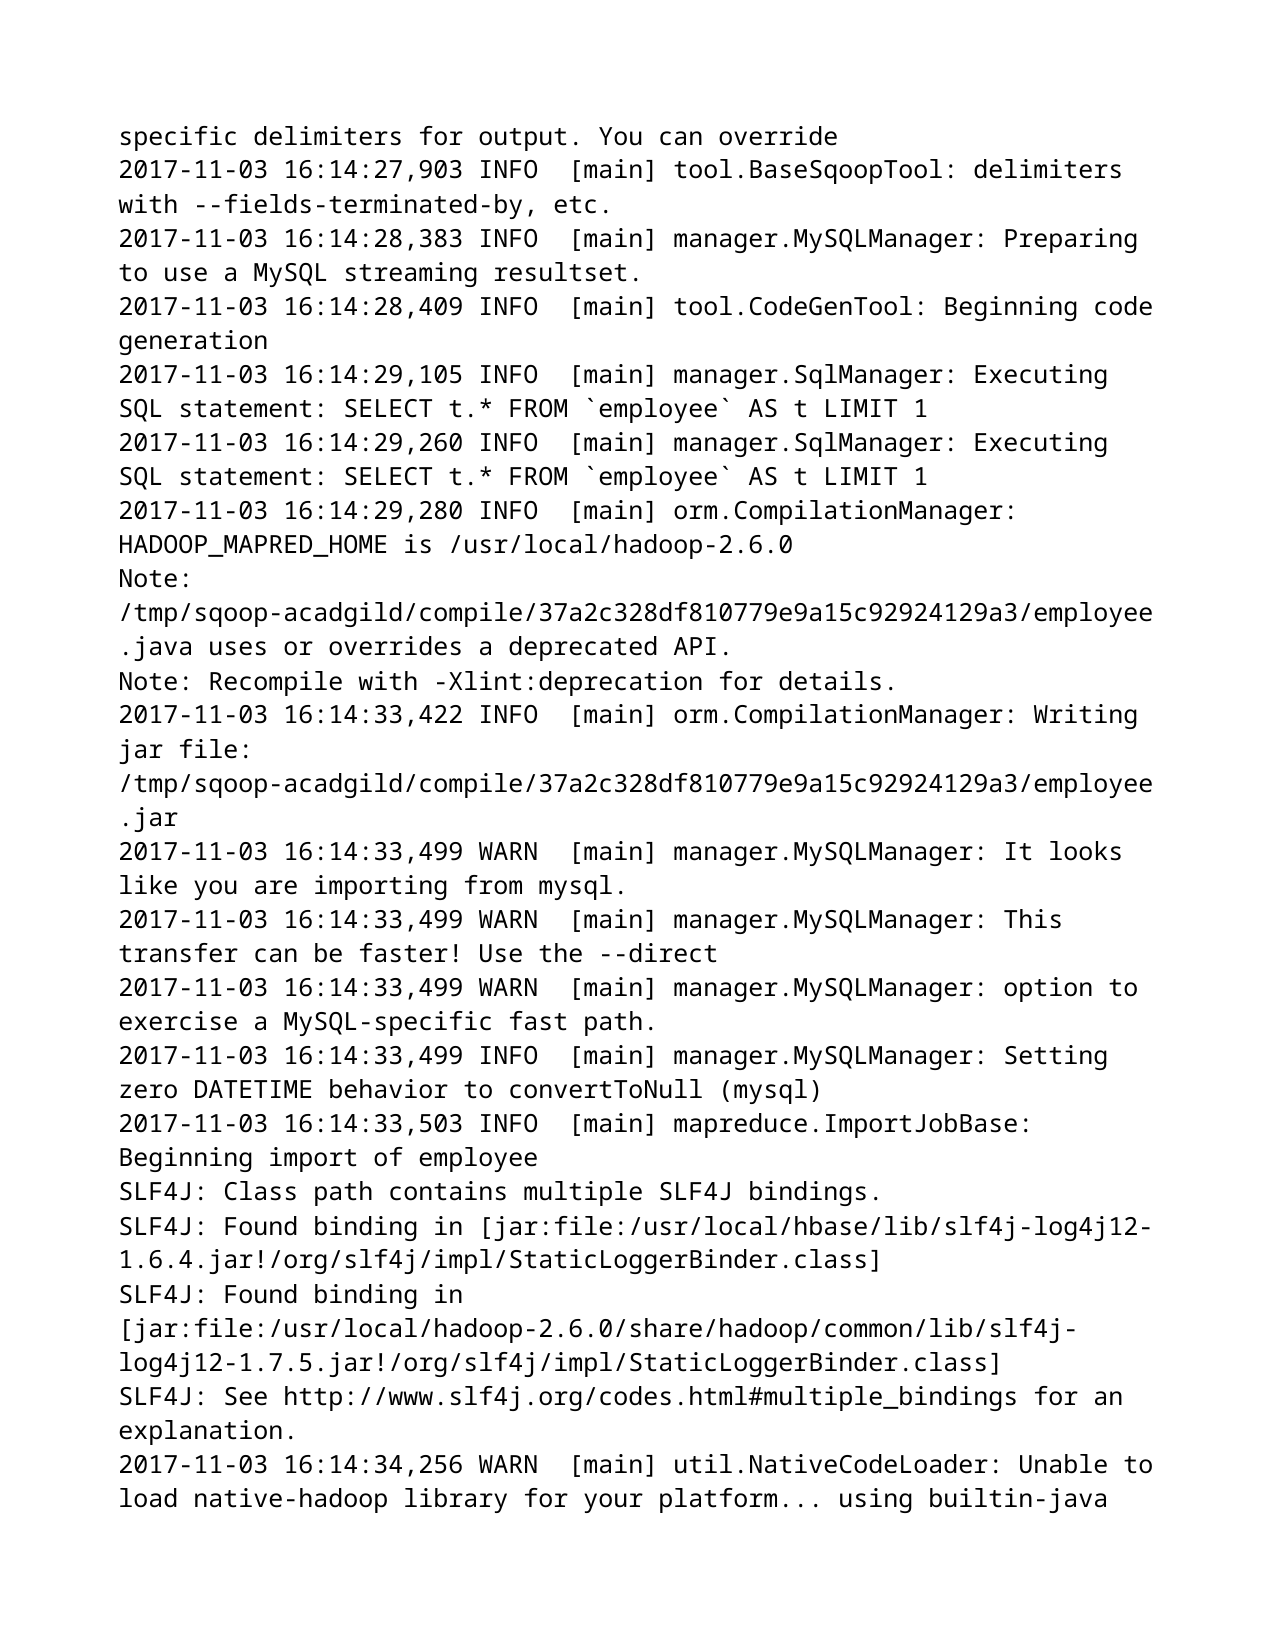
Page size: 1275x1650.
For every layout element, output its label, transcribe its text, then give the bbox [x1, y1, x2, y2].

text Note: Recompile with -Xlint:deprecation for details. [118, 663, 1157, 697]
text 2017-11-03 16:14:28,409 INFO [main] tool.CodeGenTool: Beginning code generation [118, 288, 1157, 357]
text 2017-11-03 16:14:34,256 WARN [main] util.NativeCodeLoader: Unable to load native-hadoop library for your platform... using builtin-java [118, 1447, 1157, 1515]
text 2017-11-03 16:14:33,499 WARN [main] manager.MySQLManager: This transfer can be faster! Use the --direct [118, 902, 1157, 970]
text specific delimiters for output. You can override [118, 118, 1157, 152]
text SLF4J: Found binding in [jar:file:/usr/local/hbase/lib/slf4j-log4j12-1.6.4.jar!/org/slf4j/impl/StaticLoggerBinder.class] [118, 1208, 1157, 1276]
text 2017-11-03 16:14:33,499 INFO [main] manager.MySQLManager: Setting zero DATETIME behavior to convertToNull (mysql) [118, 1038, 1157, 1106]
text 2017-11-03 16:14:27,903 INFO [main] tool.BaseSqoopTool: delimiters with --fields-terminated-by, etc. [118, 152, 1157, 220]
text 2017-11-03 16:14:29,280 INFO [main] orm.CompilationManager: HADOOP_MAPRED_HOME is /usr/local/hadoop-2.6.0 [118, 493, 1157, 561]
text 2017-11-03 16:14:33,499 WARN [main] manager.MySQLManager: It looks like you are importing from mysql. [118, 833, 1157, 902]
text SLF4J: See http://www.slf4j.org/codes.html#multiple_bindings for an explanation. [118, 1378, 1157, 1447]
text 2017-11-03 16:14:33,422 INFO [main] orm.CompilationManager: Writing jar file: /tmp/sqoop-acadgild/compile/37a2c328df810779e9a15c92924129a3/employee.jar [118, 697, 1157, 833]
text SLF4J: Class path contains multiple SLF4J bindings. [118, 1174, 1157, 1208]
text Note: /tmp/sqoop-acadgild/compile/37a2c328df810779e9a15c92924129a3/employee.java uses or overrides a deprecated API. [118, 561, 1157, 663]
text 2017-11-03 16:14:33,503 INFO [main] mapreduce.ImportJobBase: Beginning import of employee [118, 1106, 1157, 1174]
text 2017-11-03 16:14:29,260 INFO [main] manager.SqlManager: Executing SQL statement: SELECT t.* FROM `employee` AS t LIMIT 1 [118, 425, 1157, 493]
text 2017-11-03 16:14:33,499 WARN [main] manager.MySQLManager: option to exercise a MySQL-specific fast path. [118, 970, 1157, 1038]
text 2017-11-03 16:14:28,383 INFO [main] manager.MySQLManager: Preparing to use a MySQL streaming resultset. [118, 220, 1157, 288]
text 2017-11-03 16:14:29,105 INFO [main] manager.SqlManager: Executing SQL statement: SELECT t.* FROM `employee` AS t LIMIT 1 [118, 357, 1157, 425]
text SLF4J: Found binding in [jar:file:/usr/local/hadoop-2.6.0/share/hadoop/common/lib/slf4j-log4j12-1.7.5.jar!/org/slf4j/impl/StaticLoggerBinder.class] [118, 1276, 1157, 1378]
